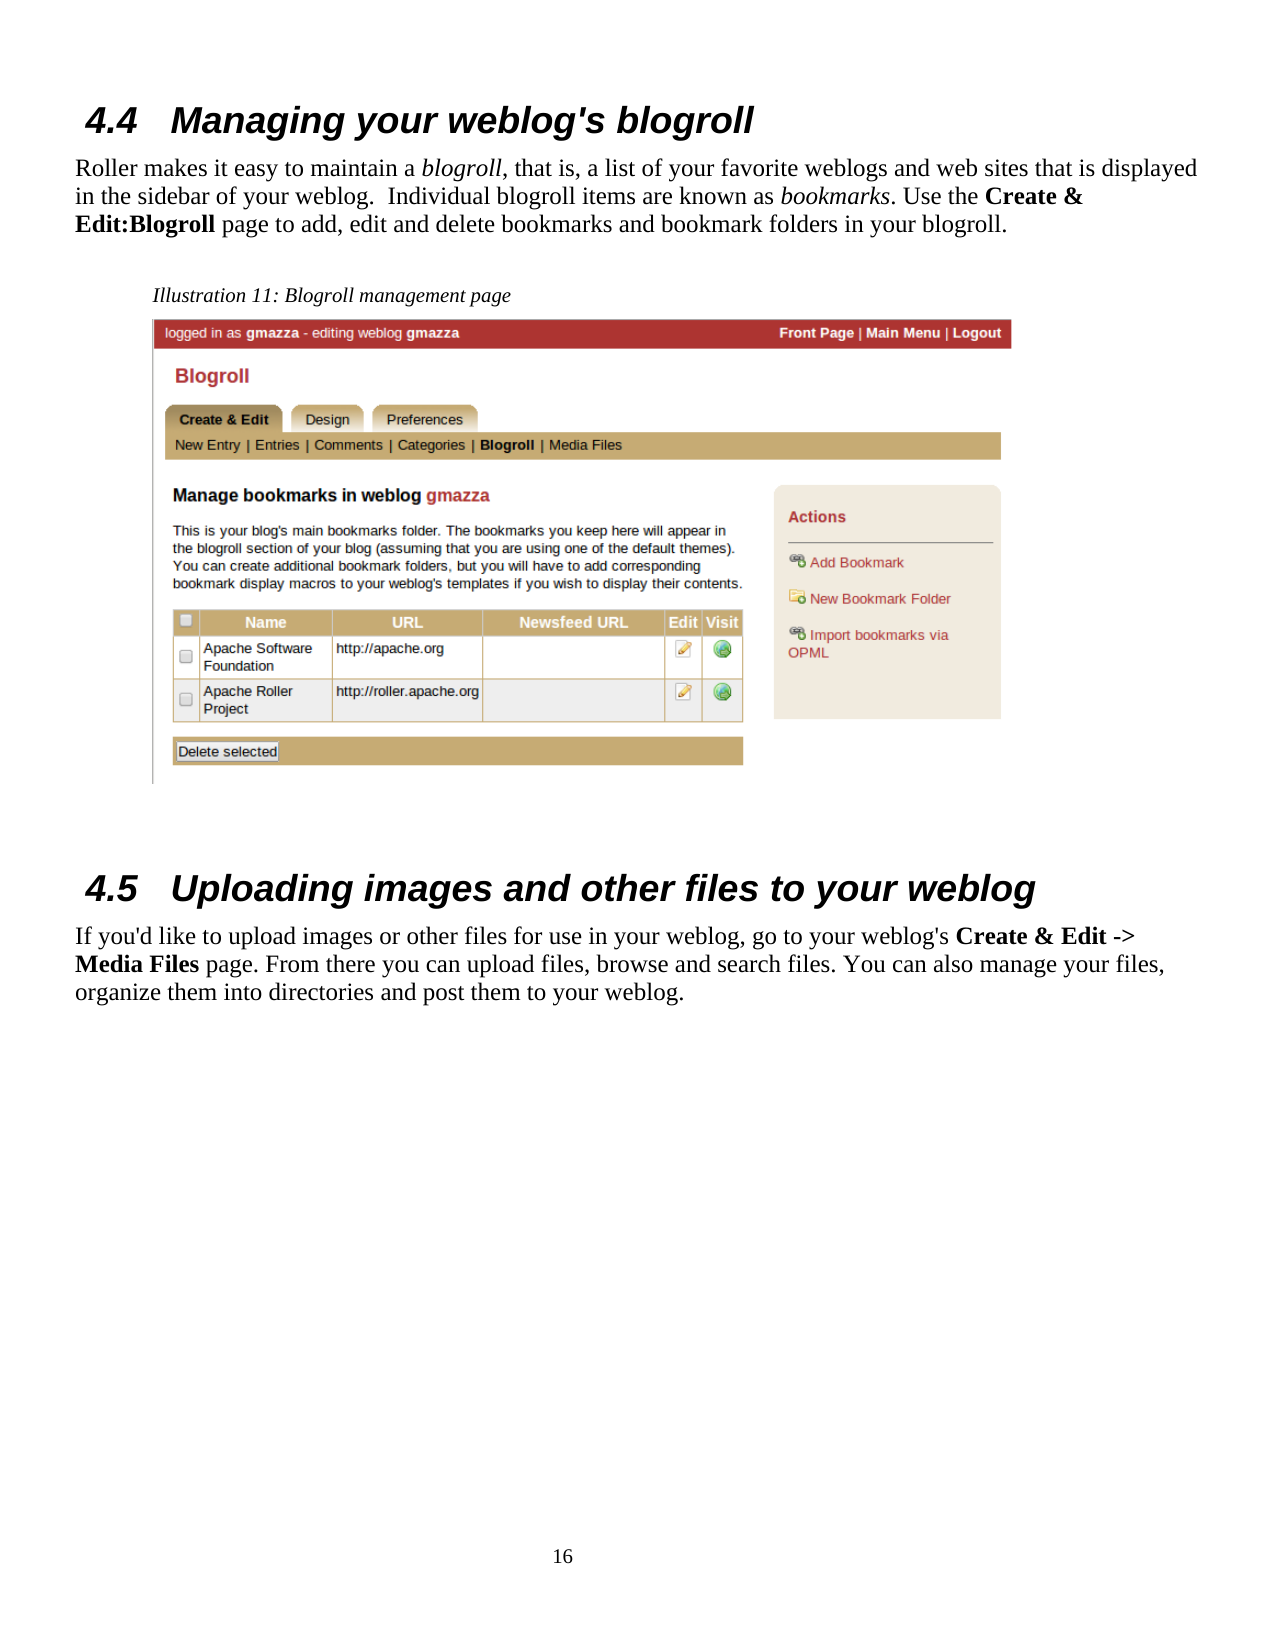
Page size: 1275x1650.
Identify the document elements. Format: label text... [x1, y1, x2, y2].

subtitle Managing your weblog's blogroll [75, 100, 1200, 142]
text Illustration 11: Blogroll management page [152, 284, 1011, 307]
subtitle Uploading images and other files to your weblog [75, 868, 1200, 910]
text Roller makes it easy to maintain a blogroll, that is, a list of your favorite weblogs and web sites that is displayed in the sidebar of your weblog. Individual blogroll items are known as bookmarks. Use the Create & Edit:Blogroll page to add, edit and delete bookmarks and bookmark folders in your blogroll. [75, 154, 1200, 237]
picture [152, 319, 1012, 784]
text If you'd like to upload images or other files for use in your weblog, go to your weblog's Create & Edit -> Media Files page. From there you can upload files, browse and search files. You can also manage your files, organize them into directories and post them to your weblog. [75, 922, 1200, 1005]
